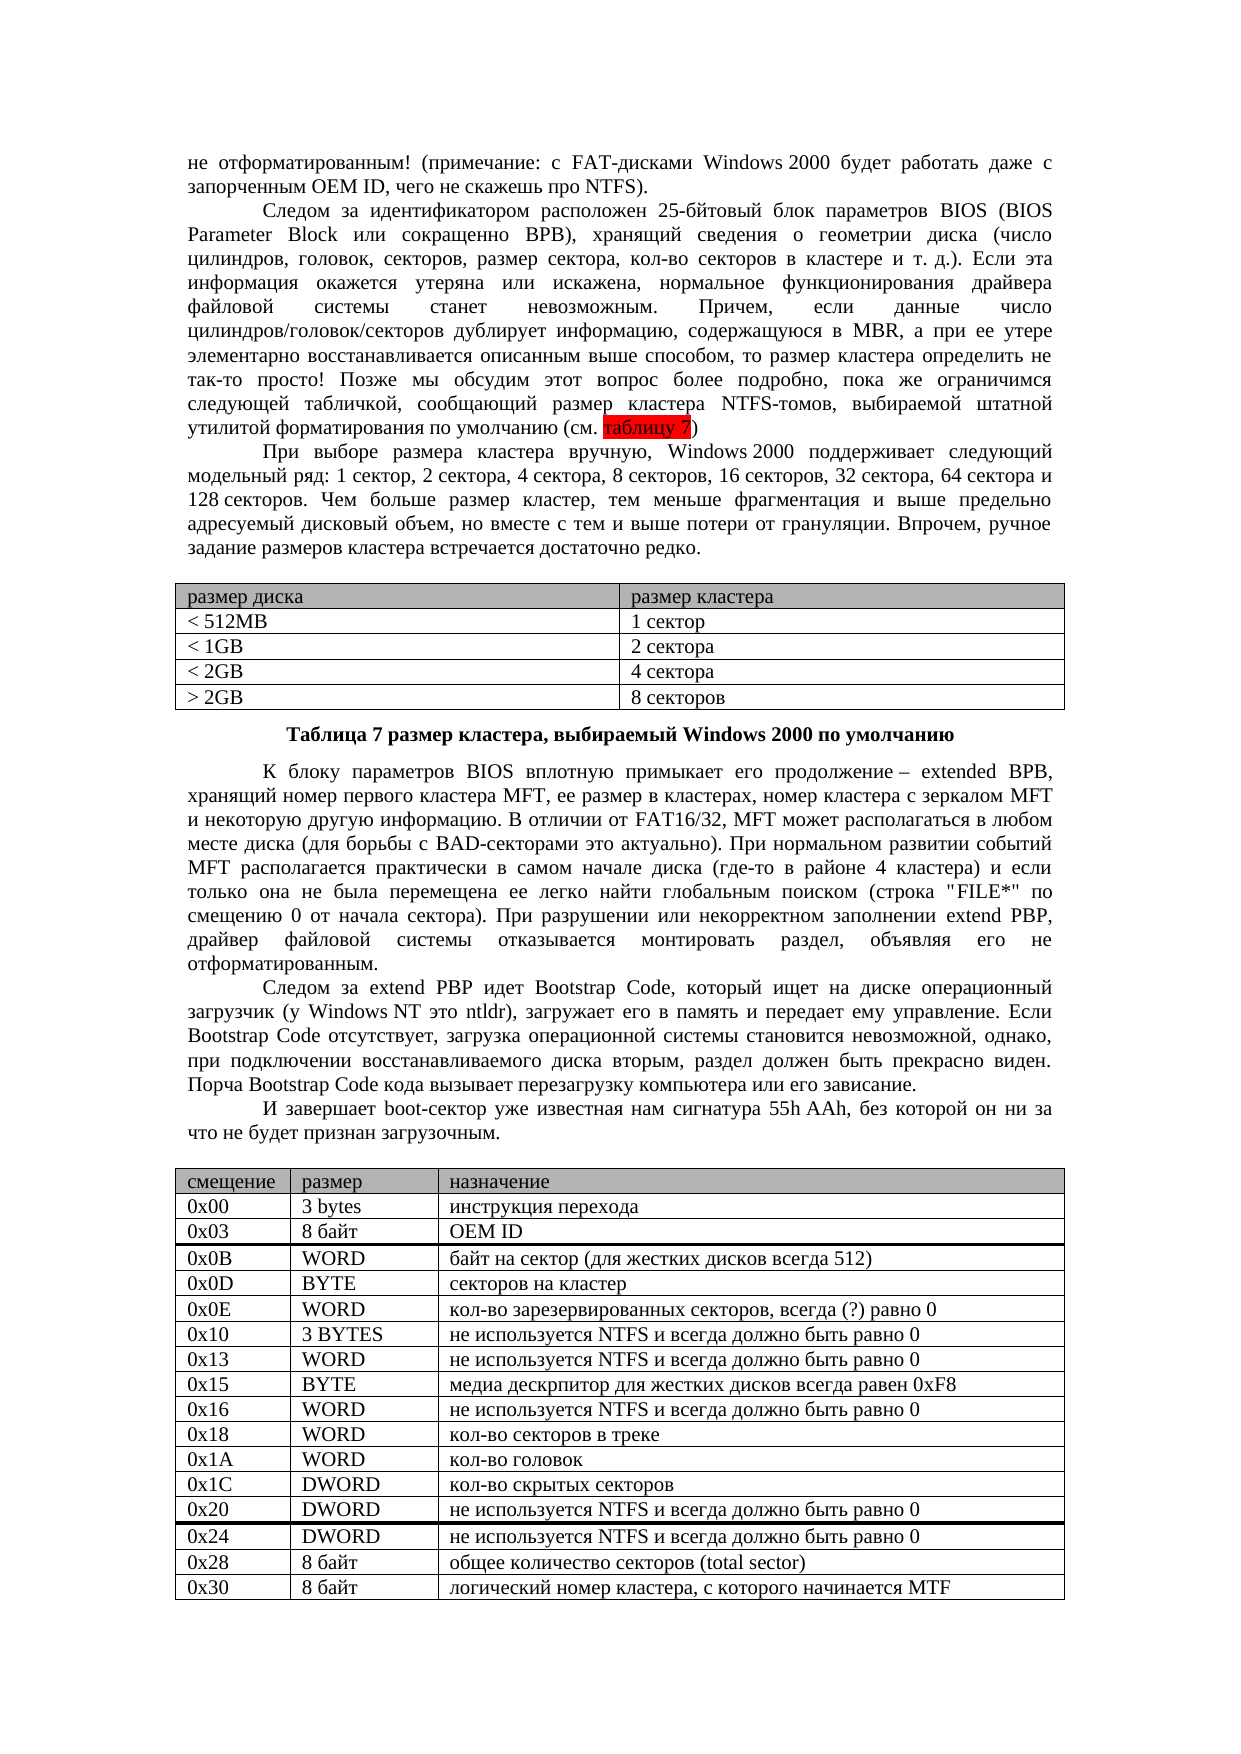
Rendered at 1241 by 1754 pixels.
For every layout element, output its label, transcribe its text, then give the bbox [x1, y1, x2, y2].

text Следом за extend PBP идет Bootstrap Code, который ищет на диске операционный загрузчик (у Windows NT это ntldr), загружает его в память и передает ему управление. Если Bootstrap Code отсутствует, загрузка операционной системы становится невозможной, однако, при подключении восстанавливаемого диска вторым, раздел должен быть прекрасно виден. Порча Bootstrap Code кода вызывает перезагрузку компьютера или его зависание. [187, 975, 1053, 1096]
table_cell < 1GB [176, 634, 619, 658]
table_header размер диска [176, 584, 619, 608]
table_cell 3 bytes [291, 1194, 438, 1218]
table_cell секторов на кластер [439, 1271, 1064, 1295]
table_cell байт на сектор (для жестких дисков всегда 512) [439, 1246, 1064, 1270]
table_cell DWORD [291, 1472, 438, 1496]
table_cell не используется NTFS и всегда должно быть равно 0 [439, 1525, 1064, 1548]
text И завершает boot-сектор уже известная нам сигнатура 55h AAh, без которой он ни за что не будет признан загрузочным. [187, 1096, 1053, 1144]
table_cell 0x00 [176, 1194, 290, 1218]
table_cell 0x10 [176, 1322, 290, 1346]
table_header размер кластера [620, 584, 1064, 608]
table_cell не используется NTFS и всегда должно быть равно 0 [439, 1497, 1064, 1521]
table_cell BYTE [291, 1372, 438, 1396]
text При выборе размера кластера вручную, Windows 2000 поддерживает следующий модельный ряд: 1 сектор, 2 сектора, 4 сектора, 8 секторов, 16 секторов, 32 сектора, 64 сектора и 128 секторов. Чем больше размер кластер, тем меньше фрагментация и выше предельно адресуемый дисковый объем, но вместе с тем и выше потери от грануляции. Впрочем, ручное задание размеров кластера встречается достаточно редко. [187, 439, 1053, 559]
table_cell 8 байт [291, 1550, 438, 1574]
table_cell 0x20 [176, 1497, 290, 1521]
table_cell 8 байт [291, 1219, 438, 1243]
table_cell инструкция перехода [439, 1194, 1064, 1218]
table_header назначение [439, 1169, 1064, 1193]
table_cell 0x24 [176, 1525, 290, 1548]
table_cell 2 сектора [620, 634, 1064, 658]
table_cell 0x1A [176, 1447, 290, 1471]
table_cell WORD [291, 1296, 438, 1321]
table_header размер [291, 1169, 438, 1193]
table_cell > 2GB [176, 685, 619, 709]
table_cell 0x13 [176, 1347, 290, 1371]
table_cell 0x30 [176, 1575, 290, 1599]
table_cell 0x0B [176, 1246, 290, 1270]
table_cell медиа дескрпитор для жестких дисков всегда равен 0xF8 [439, 1372, 1064, 1396]
table_cell кол-во секторов в треке [439, 1422, 1064, 1446]
table_cell общее количество секторов (total sector) [439, 1550, 1064, 1574]
text Таблица 7 размер кластера, выбираемый Windows 2000 по умолчанию [187, 722, 1053, 746]
table_cell WORD [291, 1397, 438, 1421]
table_cell кол-во головок [439, 1447, 1064, 1471]
text Следом за идентификатором расположен 25-бйтовый блок параметров BIOS (BIOS Parameter Block или сокращенно BPB), хранящий сведения о геометрии диска (число цилиндров, головок, секторов, размер сектора, кол-во секторов в кластере и т. д.). Если эта информация окажется утеряна или искажена, нормальное функционирования драйвера файловой системы станет невозможным. Причем, если данные число цилиндров/головок/секторов дублирует информацию, содержащуюся в MBR, а при ее утере элементарно восстанавливается описанным выше способом, то размер кластера определить не так-то просто! Позже мы обсудим этот вопрос более подробно, пока же ограничимся следующей табличкой, сообщающий размер кластера NTFS-томов, выбираемой штатной утилитой форматирования по умолчанию (см. таблицу 7) [187, 198, 1053, 439]
table_cell логический номер кластера, с которого начинается MTF [439, 1575, 1064, 1599]
table_cell 0x0E [176, 1296, 290, 1321]
table_header смещение [176, 1169, 290, 1193]
table_cell не используется NTFS и всегда должно быть равно 0 [439, 1397, 1064, 1421]
table_cell 3 BYTES [291, 1322, 438, 1346]
table_cell кол-во зарезервированных секторов, всегда (?) равно 0 [439, 1296, 1064, 1321]
table_cell 8 секторов [620, 685, 1064, 709]
table_cell 0x15 [176, 1372, 290, 1396]
table_cell WORD [291, 1422, 438, 1446]
table_cell 0x1C [176, 1472, 290, 1496]
table_cell 0x16 [176, 1397, 290, 1421]
table_cell WORD [291, 1246, 438, 1270]
table_cell < 2GB [176, 660, 619, 683]
table_cell не используется NTFS и всегда должно быть равно 0 [439, 1322, 1064, 1346]
table_cell DWORD [291, 1497, 438, 1521]
table_cell WORD [291, 1447, 438, 1471]
table_cell 0x03 [176, 1219, 290, 1243]
table_cell кол-во скрытых секторов [439, 1472, 1064, 1496]
table_cell DWORD [291, 1525, 438, 1548]
table_cell 0x18 [176, 1422, 290, 1446]
text К блоку параметров BIOS вплотную примыкает его продолжение – extended BPB, хранящий номер первого кластера MFT, ее размер в кластерах, номер кластера с зеркалом MFT и некоторую другую информацию. В отличии от FAT16/32, MFT может располагаться в любом месте диска (для борьбы с BAD-секторами это актуально). При нормальном развитии событий MFT располагается практически в самом начале диска (где-то в районе 4 кластера) и если только она не была перемещена ее легко найти глобальным поиском (строка "FILE*" по смещению 0 от начала сектора). При разрушении или некорректном заполнении extend PBP, драйвер файловой системы отказывается монтировать раздел, объявляя его не отформатированным. [187, 759, 1053, 975]
table_cell 0x0D [176, 1271, 290, 1295]
table_cell BYTE [291, 1271, 438, 1295]
table_cell 8 байт [291, 1575, 438, 1599]
table_cell 4 сектора [620, 660, 1064, 683]
table_cell WORD [291, 1347, 438, 1371]
table_cell 0x28 [176, 1550, 290, 1574]
text не отформатированным! (примечание: с FAT-дисками Windows 2000 будет работать даже с запорченным OEM ID, чего не скажешь про NTFS). [187, 150, 1053, 198]
table_cell < 512MB [176, 609, 619, 633]
table_cell 1 сектор [620, 609, 1064, 633]
table_cell не используется NTFS и всегда должно быть равно 0 [439, 1347, 1064, 1371]
table_cell OEM ID [439, 1219, 1064, 1243]
